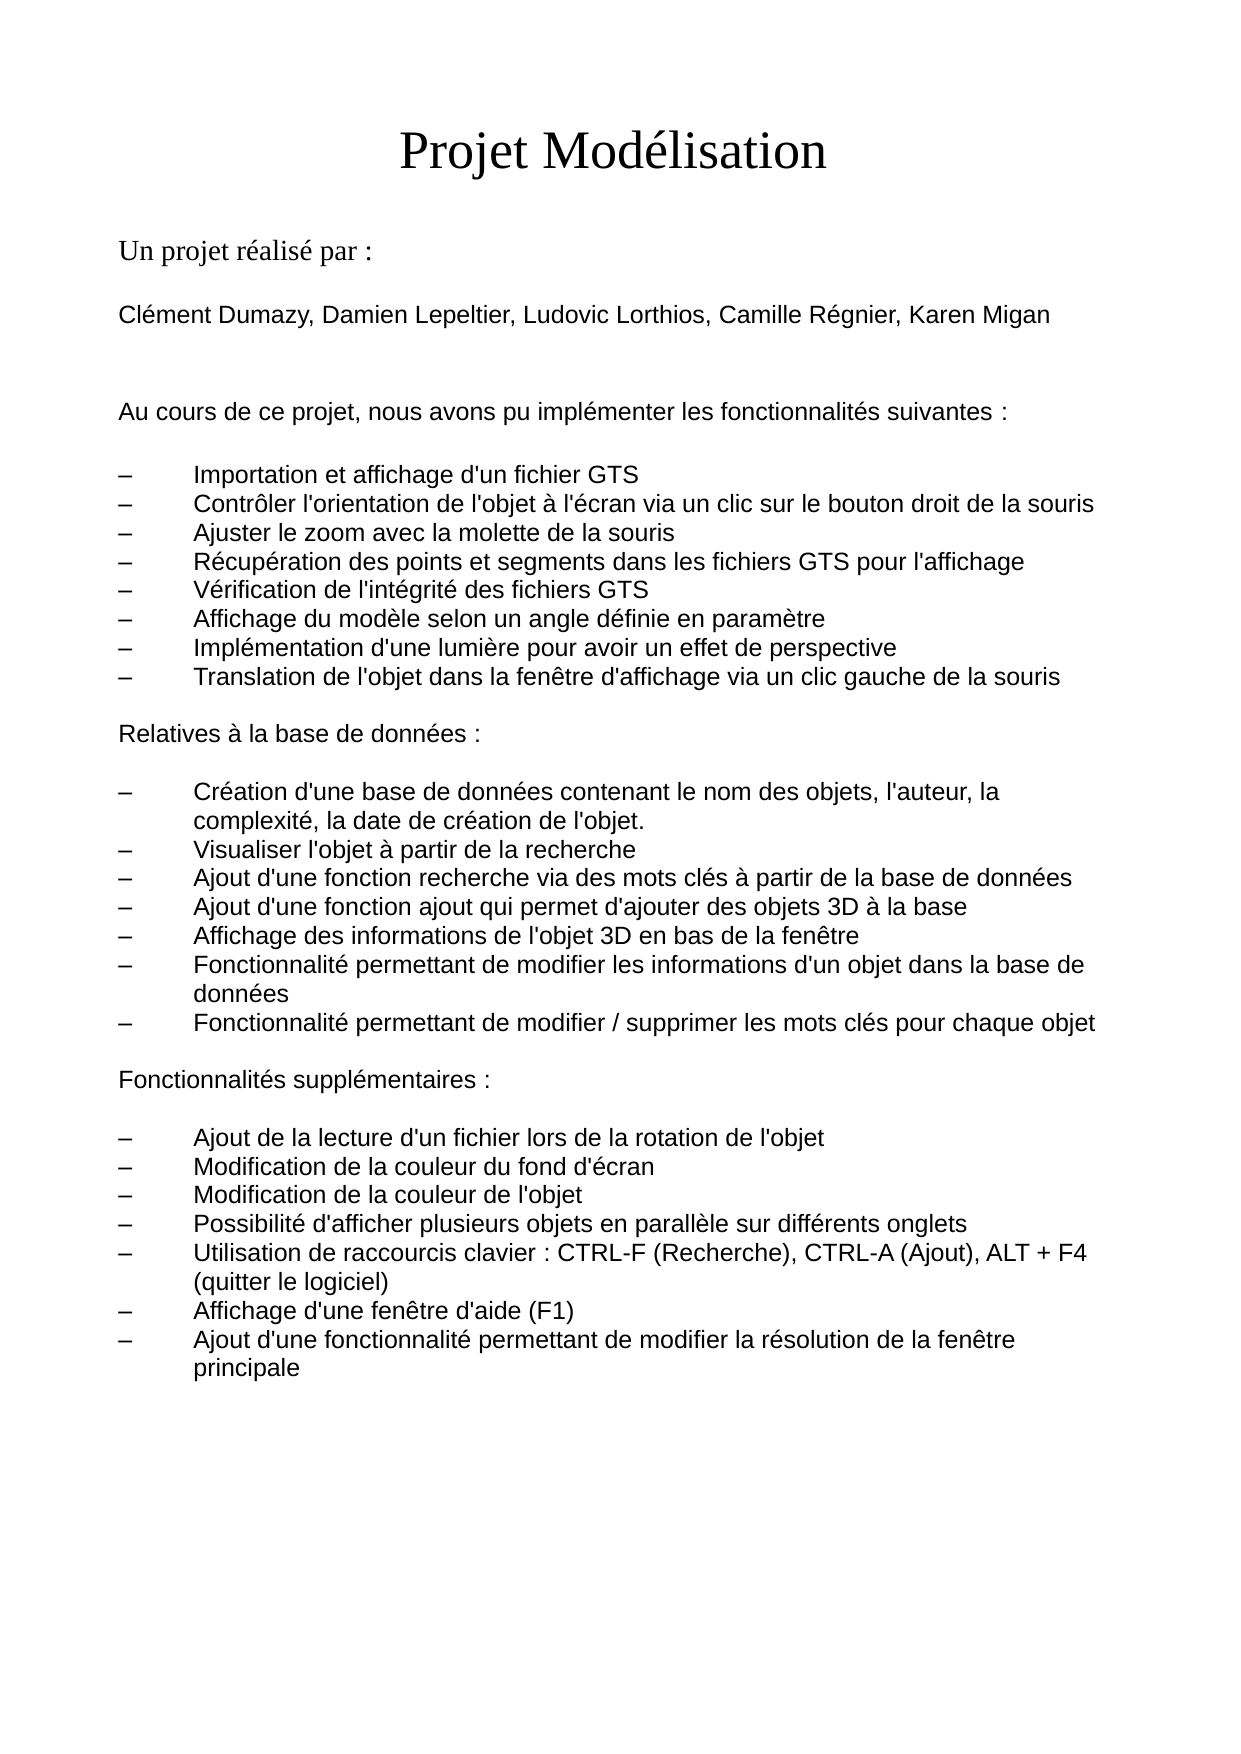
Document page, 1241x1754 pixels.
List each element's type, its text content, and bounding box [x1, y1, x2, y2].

list Possibilité d'afficher plusieurs objets en parallèle sur différents onglets [118, 1209, 1122, 1238]
list Ajout d'une fonction ajout qui permet d'ajouter des objets 3D à la base [118, 892, 1122, 921]
list Fonctionnalité permettant de modifier / supprimer les mots clés pour chaque objet [118, 1008, 1122, 1036]
list Translation de l'objet dans la fenêtre d'affichage via un clic gauche de la souris [118, 662, 1122, 691]
list Affichage des informations de l'objet 3D en bas de la fenêtre [118, 921, 1122, 950]
text Un projet réalisé par : [118, 233, 1122, 267]
list Modification de la couleur de l'objet [118, 1180, 1122, 1209]
list Modification de la couleur du fond d'écran [118, 1152, 1122, 1180]
list Ajout d'une fonction recherche via des mots clés à partir de la base de données [118, 863, 1122, 892]
list Affichage d'une fenêtre d'aide (F1) [118, 1296, 1122, 1324]
text Clément Dumazy, Damien Lepeltier, Ludovic Lorthios, Camille Régnier, Karen Migan [118, 300, 1122, 329]
list Utilisation de raccourcis clavier : CTRL-F (Recherche), CTRL-A (Ajout), ALT + F4 (quitter le logiciel) [118, 1238, 1122, 1296]
list Contrôler l'orientation de l'objet à l'écran via un clic sur le bouton droit de la souris [118, 489, 1122, 518]
text Relatives à la base de données : [118, 719, 1122, 748]
list Ajuster le zoom avec la molette de la souris [118, 518, 1122, 546]
list Récupération des points et segments dans les fichiers GTS pour l'affichage [118, 546, 1122, 575]
text Fonctionnalités supplémentaires : [118, 1065, 1122, 1094]
list Vérification de l'intégrité des fichiers GTS [118, 575, 1122, 604]
list Importation et affichage d'un fichier GTS [118, 460, 1122, 489]
list Création d'une base de données contenant le nom des objets, l'auteur, la complexité, la date de création de l'objet. [118, 777, 1122, 834]
list Visualiser l'objet à partir de la recherche [118, 834, 1122, 863]
text Au cours de ce projet, nous avons pu implémenter les fonctionnalités suivantes : [118, 397, 1122, 426]
list Fonctionnalité permettant de modifier les informations d'un objet dans la base de données [118, 950, 1122, 1008]
list Implémentation d'une lumière pour avoir un effet de perspective [118, 633, 1122, 662]
list Affichage du modèle selon un angle définie en paramètre [118, 604, 1122, 633]
list Ajout d'une fonctionnalité permettant de modifier la résolution de la fenêtre principale [118, 1324, 1122, 1382]
list Ajout de la lecture d'un fichier lors de la rotation de l'objet [118, 1123, 1122, 1152]
text Projet Modélisation [118, 118, 1122, 180]
